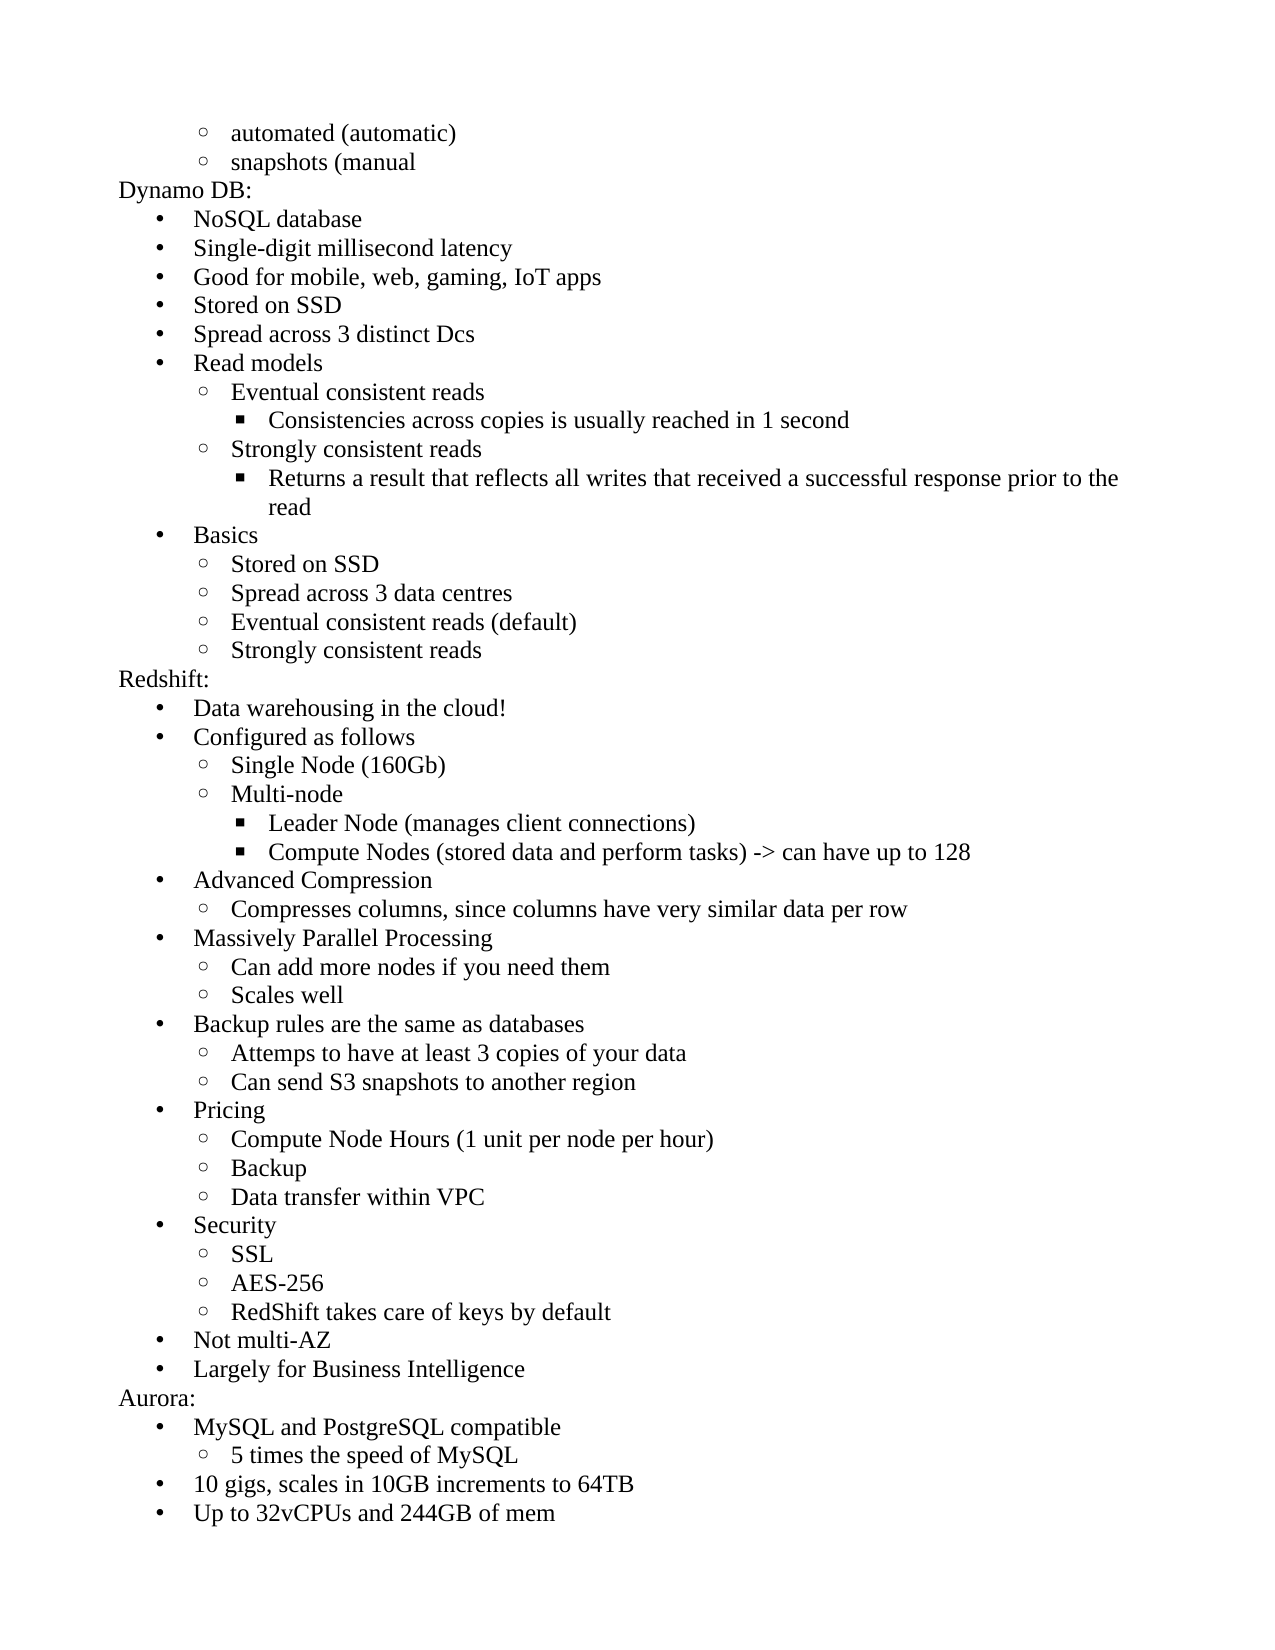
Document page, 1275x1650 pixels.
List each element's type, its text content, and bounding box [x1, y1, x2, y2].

list 10 gigs, scales in 10GB increments to 64TB [156, 1469, 1157, 1498]
list Compresses columns, since columns have very similar data per row [193, 894, 1157, 923]
list Strongly consistent reads [193, 636, 1157, 664]
list Not multi-AZ [156, 1326, 1157, 1354]
list Can send S3 snapshots to another region [193, 1067, 1157, 1096]
list NoSQL database [156, 204, 1157, 233]
list Compute Nodes (stored data and perform tasks) -> can have up to 128 [231, 837, 1157, 866]
list Strongly consistent reads [193, 434, 1157, 463]
list Attemps to have at least 3 copies of your data [193, 1038, 1157, 1067]
list Good for mobile, web, gaming, IoT apps [156, 262, 1157, 291]
list Multi-node [193, 779, 1157, 808]
list Spread across 3 distinct Dcs [156, 319, 1157, 348]
list Single-digit millisecond latency [156, 233, 1157, 262]
text Aurora: [118, 1383, 1157, 1412]
list snapshots (manual [193, 147, 1157, 176]
list Eventual consistent reads [193, 377, 1157, 406]
list Massively Parallel Processing [156, 923, 1157, 952]
list Advanced Compression [156, 866, 1157, 894]
list Backup [193, 1153, 1157, 1182]
list Backup rules are the same as databases [156, 1009, 1157, 1038]
list Configured as follows [156, 722, 1157, 751]
list Read models [156, 348, 1157, 377]
list 5 times the speed of MySQL [193, 1441, 1157, 1469]
list Eventual consistent reads (default) [193, 607, 1157, 636]
list RedShift takes care of keys by default [193, 1297, 1157, 1326]
list Pricing [156, 1096, 1157, 1124]
list Stored on SSD [193, 549, 1157, 578]
list Data warehousing in the cloud! [156, 693, 1157, 722]
list Single Node (160Gb) [193, 751, 1157, 779]
list Spread across 3 data centres [193, 578, 1157, 607]
list Scales well [193, 981, 1157, 1009]
list Data transfer within VPC [193, 1182, 1157, 1211]
list Security [156, 1211, 1157, 1239]
list AES-256 [193, 1268, 1157, 1297]
list Consistencies across copies is usually reached in 1 second [231, 406, 1157, 434]
text Redshift: [118, 664, 1157, 693]
list Returns a result that reflects all writes that received a successful response prior to the read [231, 463, 1157, 521]
text Dynamo DB: [118, 176, 1157, 204]
list Can add more nodes if you need them [193, 952, 1157, 981]
list Leader Node (manages client connections) [231, 808, 1157, 837]
list Compute Node Hours (1 unit per node per hour) [193, 1124, 1157, 1153]
list Largely for Business Intelligence [156, 1354, 1157, 1383]
list Stored on SSD [156, 291, 1157, 319]
list Up to 32vCPUs and 244GB of mem [156, 1498, 1157, 1527]
list Basics [156, 521, 1157, 549]
list SSL [193, 1239, 1157, 1268]
list MySQL and PostgreSQL compatible [156, 1412, 1157, 1441]
list automated (automatic) [193, 118, 1157, 147]
